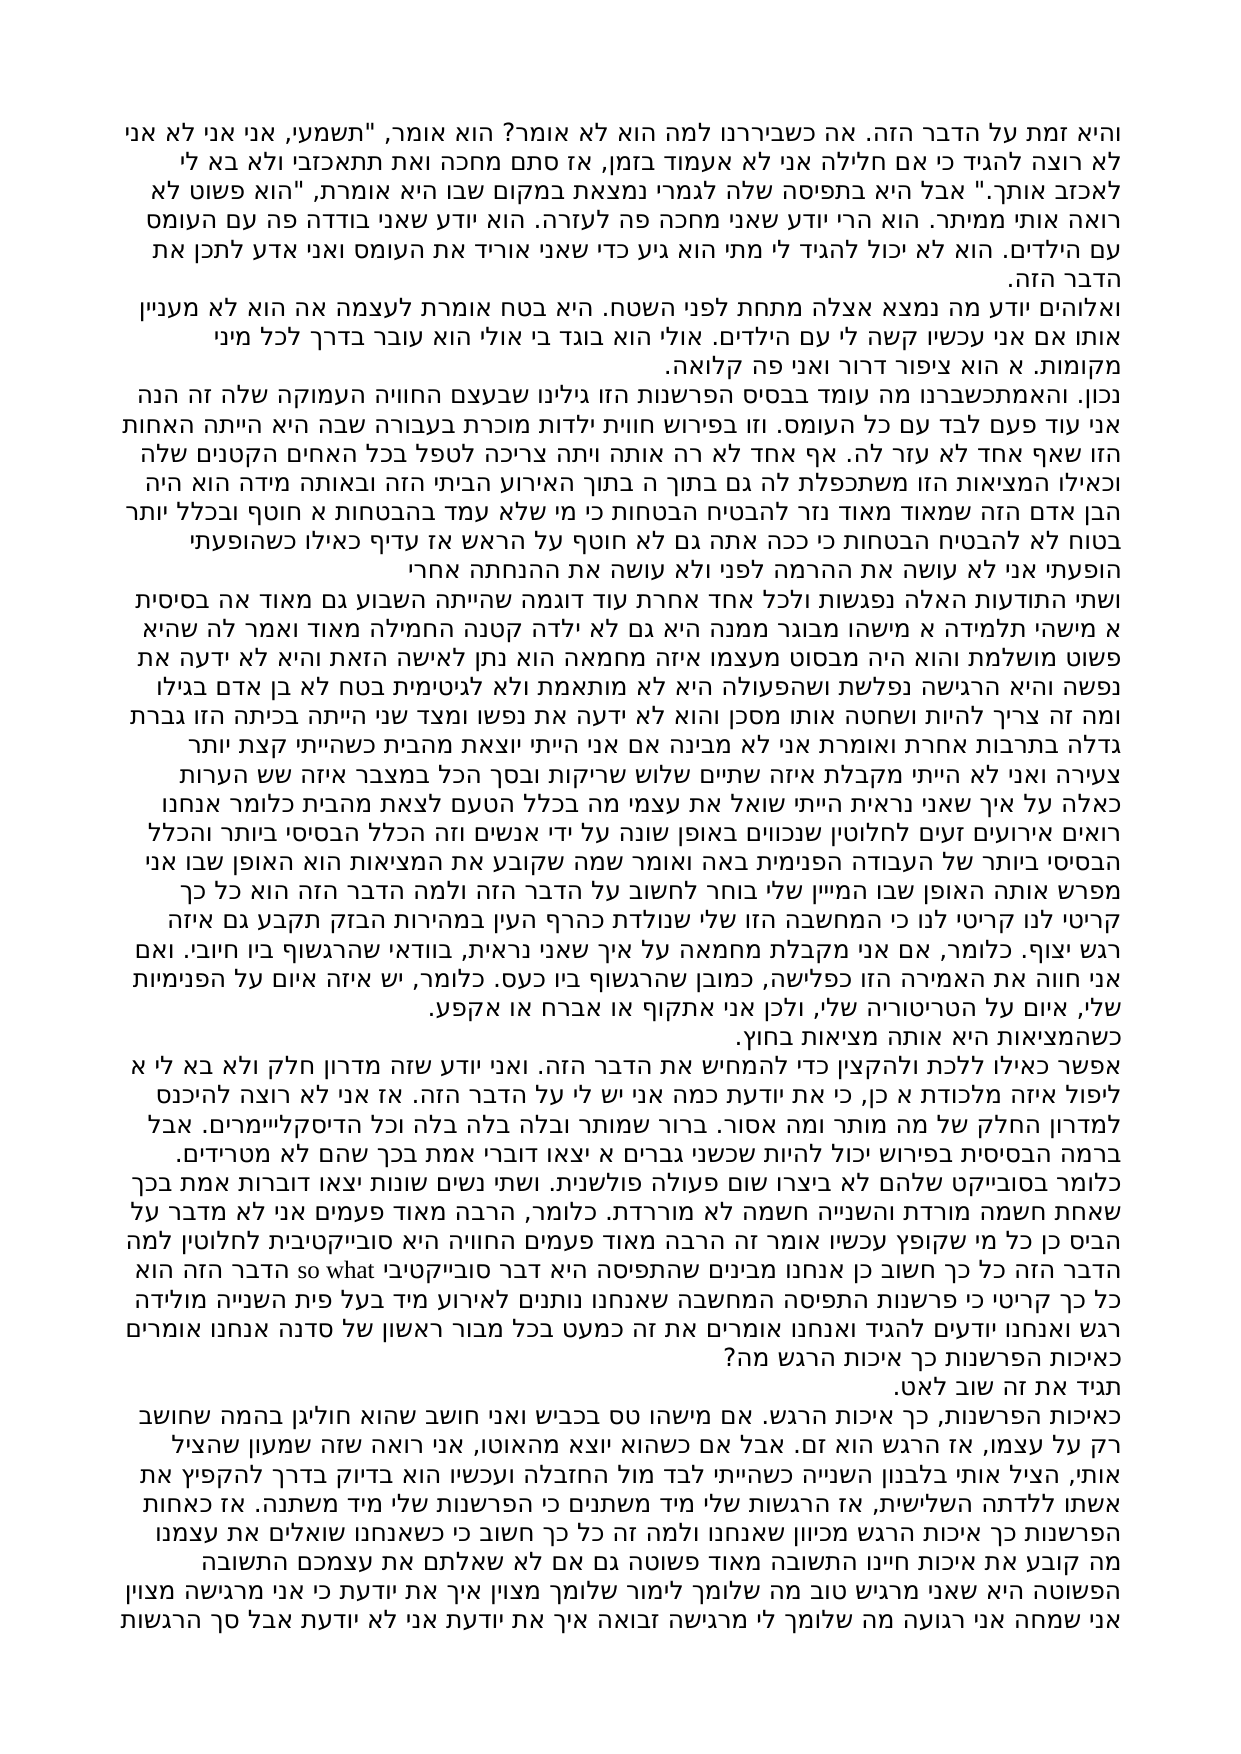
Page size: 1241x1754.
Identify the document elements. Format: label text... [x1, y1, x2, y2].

text נכון. והאמתכשברנו מה עומד בבסיס הפרשנות הזו גילינו שבעצם החוויה העמוקה שלה זה הנה אני עוד פעם לבד עם כל העומס. וזו בפירוש חווית ילדות מוכרת בעבורה שבה היא הייתה האחות הזו שאף אחד לא עזר לה. אף אחד לא רה אותה ויתה צריכה לטפל בכל האחים הקטנים שלה וכאילו המציאות הזו משתכפלת לה גם בתוך ה בתוך האירוע הביתי הזה ובאותה מידה הוא היה הבן אדם הזה שמאוד מאוד נזר להבטיח הבטחות כי מי שלא עמד בהבטחות א חוטף ובכלל יותר בטוח לא להבטיח הבטחות כי ככה אתה גם לא חוטף על הראש אז עדיף כאילו כשהופעתי הופעתי אני לא עושה את ההרמה לפני ולא עושה את ההנחתה אחרי [118, 381, 1122, 585]
text אפשר כאילו ללכת ולהקצין כדי להמחיש את הדבר הזה. ואני יודע שזה מדרון חלק ולא בא לי א ליפול איזה מלכודת א כן, כי את יודעת כמה אני יש לי על הדבר הזה. אז אני לא רוצה להיכנס למדרון החלק של מה מותר ומה אסור. ברור שמותר ובלה בלה בלה וכל הדיסקלייימרים. אבל ברמה הבסיסית בפירוש יכול להיות שכשני גברים א יצאו דוברי אמת בכך שהם לא מטרידים. כלומר בסובייקט שלהם לא ביצרו שום פעולה פולשנית. ושתי נשים שונות יצאו דוברות אמת בכך שאחת חשמה מורדת והשנייה חשמה לא מוררדת. כלומר, הרבה מאוד פעמים אני לא מדבר על הביס כן כל מי שקופץ עכשיו אומר זה הרבה מאוד פעמים החוויה היא סובייקטיבית לחלוטין למה הדבר הזה כל כך חשוב כן אנחנו מבינים שהתפיסה היא דבר סובייקטיבי so what הדבר הזה הוא כל כך קריטי כי פרשנות התפיסה המחשבה שאנחנו נותנים לאירוע מיד בעל פית השנייה מולידה רגש ואנחנו יודעים להגיד ואנחנו אומרים את זה כמעט בכל מבור ראשון של סדנה אנחנו אומרים כאיכות הפרשנות כך איכות הרגש מה? [118, 1051, 1122, 1372]
text כשהמציאות היא אותה מציאות בחוץ. [118, 1022, 1122, 1051]
text ואלוהים יודע מה נמצא אצלה מתחת לפני השטח. היא בטח אומרת לעצמה אה הוא לא מעניין אותו אם אני עכשיו קשה לי עם הילדים. אולי הוא בוגד בי אולי הוא עובר בדרך לכל מיני מקומות. א הוא ציפור דרור ואני פה קלואה. [118, 293, 1122, 381]
text כאיכות הפרשנות, כך איכות הרגש. אם מישהו טס בכביש ואני חושב שהוא חוליגן בהמה שחושב רק על עצמו, אז הרגש הוא זם. אבל אם כשהוא יוצא מהאוטו, אני רואה שזה שמעון שהציל אותי, הציל אותי בלבנון השנייה כשהייתי לבד מול החזבלה ועכשיו הוא בדיוק בדרך להקפיץ את אשתו ללדתה השלישית, אז הרגשות שלי מיד משתנים כי הפרשנות שלי מיד משתנה. אז כאחות הפרשנות כך איכות הרגש מכיוון שאנחנו ולמה זה כל כך חשוב כי כשאנחנו שואלים את עצמנו מה קובע את איכות חיינו התשובה מאוד פשוטה גם אם לא שאלתם את עצמכם התשובה הפשוטה היא שאני מרגיש טוב מה שלומך לימור שלומך מצוין איך את יודעת כי אני מרגישה מצוין אני שמחה אני רגועה מה שלומך לי מרגישה זבואה איך את יודעת אני לא יודעת אבל סך הרגשות [118, 1402, 1122, 1635]
text אז א בניאו היא אומרת לו all is mind. הכהנת הגדולה האורקל הגדולה אומרת לו all is mind. There is no spoon. אבל אנחנו לא רוצים ללכת עד כדי כך רחוק. אנחנו רוצים ללכת למקום מאוד מאוד מקובל בעולם של התפתחות האישי והמקום הזה בא ואומר שהמציאות שאנחנו פוגשים אנחנו תמיד פוגשים אותה עם תודעה וכל אירוע שמתרחש סביבנו בסוף המיינד שלנו המחשבה שלנו נותנת לו איזשהו טעם לא משנה מה קרה אנחנו נותנים הדבר הזה טעם תלמיד אחד שי באחת הכיתות השבוע תלמידה א אומרת מה הסיפור שלו להתקשר אליי ולהגיד לי מתי הוא חוזר הביתה מה הוא מנכל גוגל שהוא לא יכול להגיד לי מתי הוא חוזר הביתה? מה כל כך מסובך? והיא זמת על הדבר הזה. אה כשביררנו למה הוא לא אומר? הוא אומר, "תשמעי, אני אני לא אני לא רוצה להגיד כי אם חלילה אני לא אעמוד בזמן, אז סתם מחכה ואת תתאכזבי ולא בא לי לאכזב אותך." אבל היא בתפיסה שלה לגמרי נמצאת במקום שבו היא אומרת, "הוא פשוט לא רואה אותי ממיתר. הוא הרי יודע שאני מחכה פה לעזרה. הוא יודע שאני בודדה פה עם העומס עם הילדים. הוא לא יכול להגיד לי מתי הוא גיע כדי שאני אוריד את העומס ואני אדע לתכן את הדבר הזה. [118, 118, 1122, 293]
text ושתי התודעות האלה נפגשות ולכל אחד אחרת עוד דוגמה שהייתה השבוע גם מאוד אה בסיסית א מישהי תלמידה א מישהו מבוגר ממנה היא גם לא ילדה קטנה החמילה מאוד ואמר לה שהיא פשוט מושלמת והוא היה מבסוט מעצמו איזה מחמאה הוא נתן לאישה הזאת והיא לא ידעה את נפשה והיא הרגישה נפלשת ושהפעולה היא לא מותאמת ולא לגיטימית בטח לא בן אדם בגילו ומה זה צריך להיות ושחטה אותו מסכן והוא לא ידעה את נפשו ומצד שני הייתה בכיתה הזו גברת גדלה בתרבות אחרת ואומרת אני לא מבינה אם אני הייתי יוצאת מהבית כשהייתי קצת יותר צעירה ואני לא הייתי מקבלת איזה שתיים שלוש שריקות ובסך הכל במצבר איזה שש הערות כאלה על איך שאני נראית הייתי שואל את עצמי מה בכלל הטעם לצאת מהבית כלומר אנחנו רואים אירועים זעים לחלוטין שנכווים באופן שונה על ידי אנשים וזה הכלל הבסיסי ביותר והכלל הבסיסי ביותר של העבודה הפנימית באה ואומר שמה שקובע את המציאות הוא האופן שבו אני מפרש אותה האופן שבו המייין שלי בוחר לחשוב על הדבר הזה ולמה הדבר הזה הוא כל כך קריטי לנו קריטי לנו כי המחשבה הזו שלי שנולדת כהרף העין במהירות הבזק תקבע גם איזה רגש יצוף. כלומר, אם אני מקבלת מחמאה על איך שאני נראית, בוודאי שהרגשוף ביו חיובי. ואם אני חווה את האמירה הזו כפלישה, כמובן שהרגשוף ביו כעס. כלומר, יש איזה איום על הפנימיות שלי, איום על הטריטוריה שלי, ולכן אני אתקוף או אברח או אקפע. [118, 585, 1122, 1022]
text תגיד את זה שוב לאט. [118, 1372, 1122, 1402]
